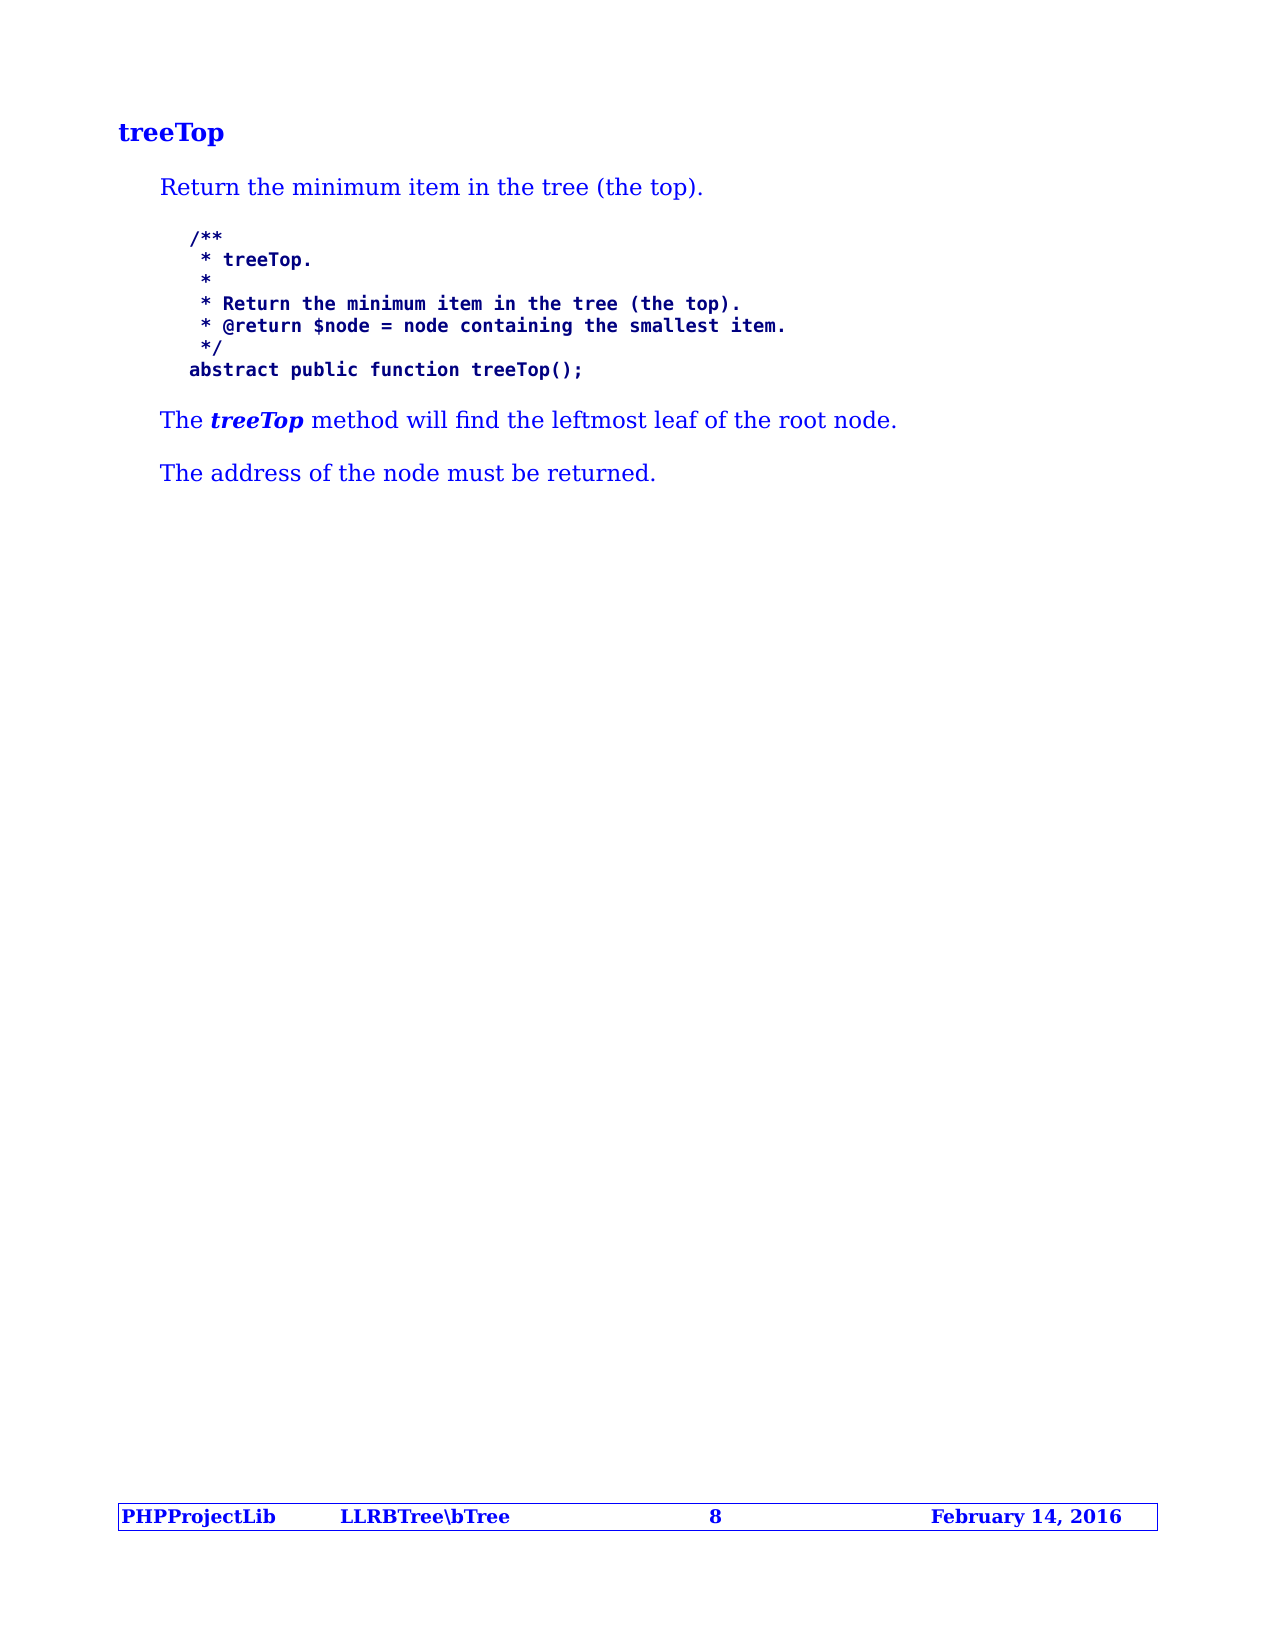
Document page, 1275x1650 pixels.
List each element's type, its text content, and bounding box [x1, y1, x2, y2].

text The treeTop method will find the leftmost leaf of the root node. [159, 407, 1157, 434]
list * [189, 271, 1157, 293]
list * @return $node = node containing the smallest item. [189, 315, 1157, 337]
list * Return the minimum item in the tree (the top). [189, 293, 1157, 315]
list */ [189, 337, 1157, 359]
text The address of the node must be returned. [159, 461, 1157, 487]
list * treeTop. [189, 249, 1157, 271]
list abstract public function treeTop(); [189, 359, 1157, 381]
text Return the minimum item in the tree (the top). [159, 174, 1157, 201]
title treeTop [118, 118, 1157, 147]
list /** [189, 227, 1157, 249]
